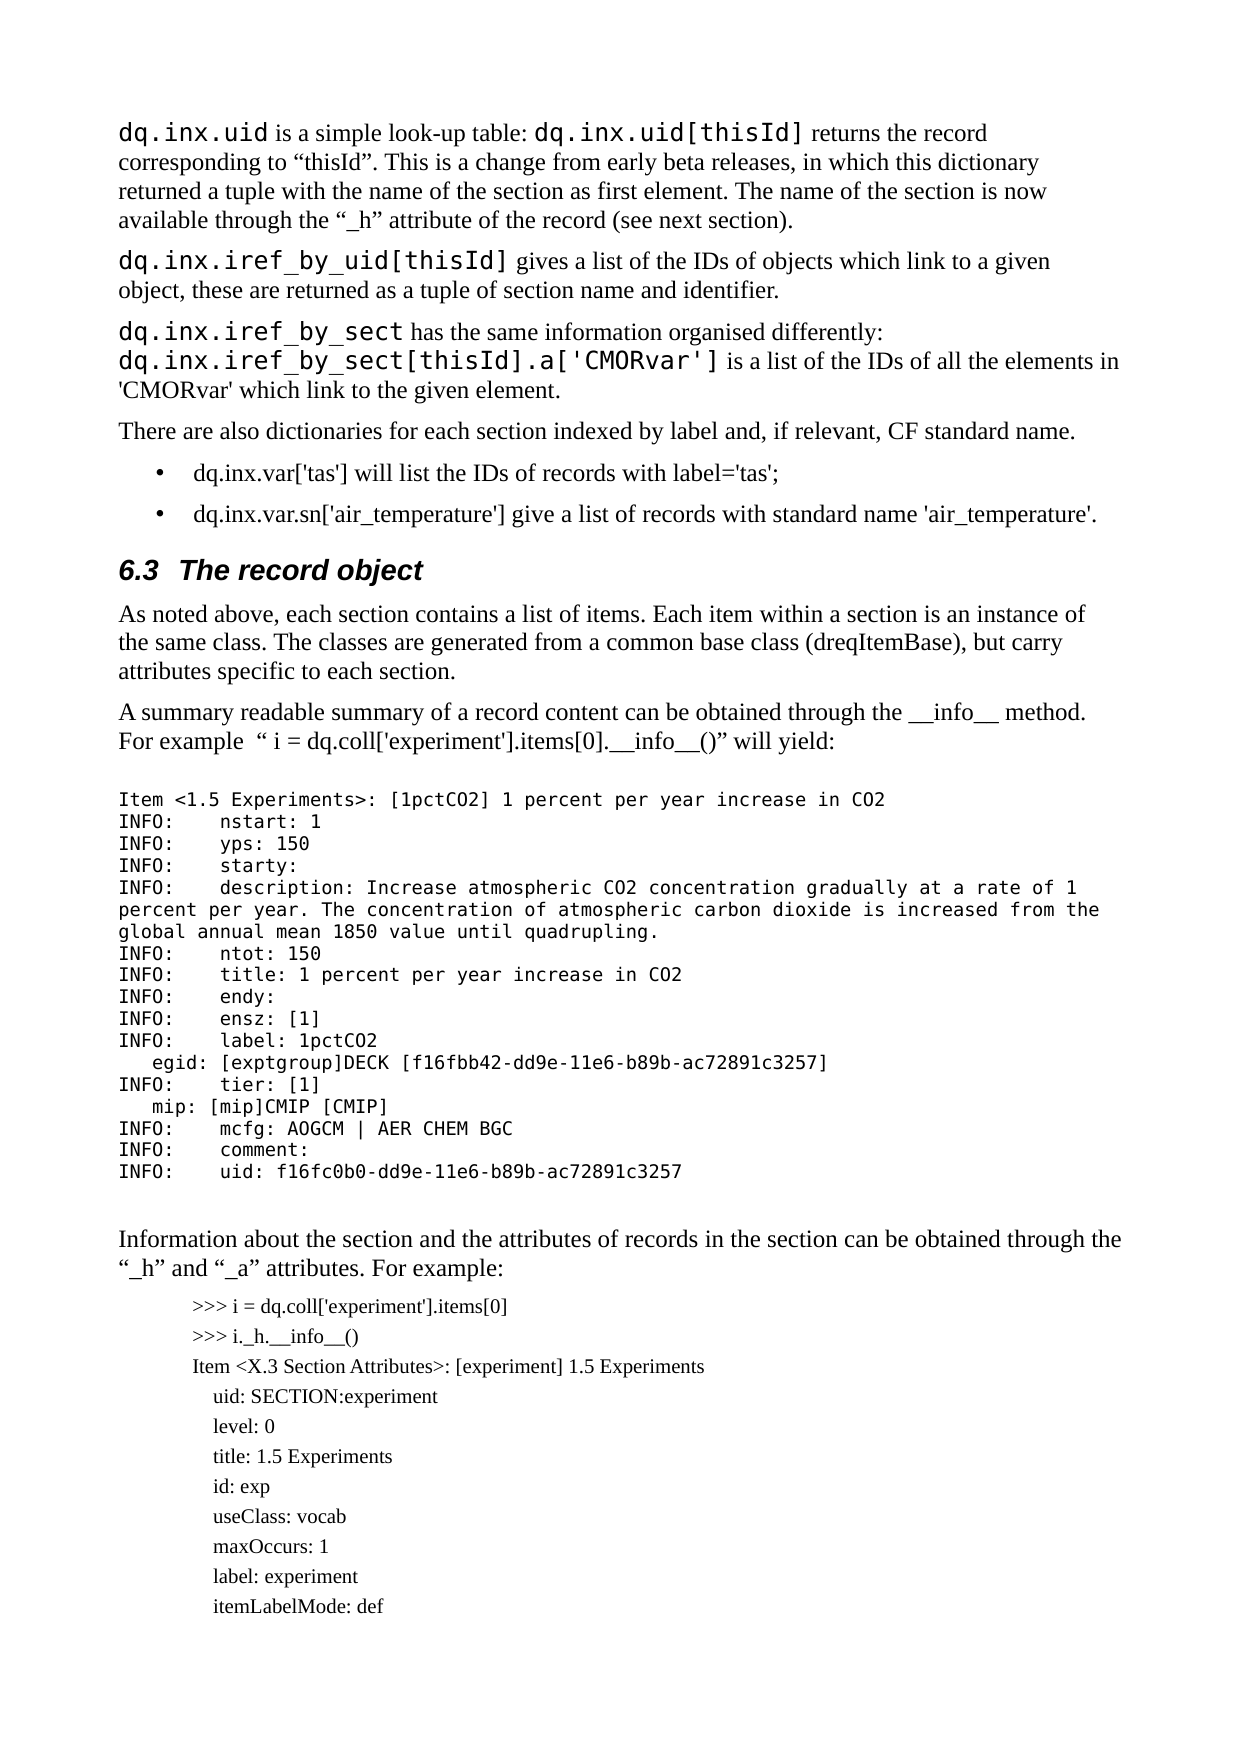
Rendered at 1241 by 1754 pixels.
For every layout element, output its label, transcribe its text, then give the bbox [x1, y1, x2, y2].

text dq.inx.iref_by_uid[thisId] gives a list of the IDs of objects which link to a given object, these are returned as a tuple of section name and identifier. [118, 246, 1122, 304]
text maxOccurs: 1 [192, 1534, 1122, 1558]
text INFO: nstart: 1 [118, 811, 1122, 833]
text dq.inx.iref_by_sect has the same information organised differently: dq.inx.iref_by_sect[thisId].a['CMORvar'] is a list of the IDs of all the elements in 'CMORvar' which link to the given element. [118, 317, 1122, 404]
subtitle The record object [118, 553, 1122, 586]
list dq.inx.var['tas'] will list the IDs of records with label='tas'; [156, 458, 1122, 486]
text INFO: label: 1pctCO2 [118, 1030, 1122, 1052]
text level: 0 [192, 1414, 1122, 1438]
text As noted above, each section contains a list of items. Each item within a section is an instance of the same class. The classes are generated from a common base class (dreqItemBase), but carry attributes specific to each section. [118, 599, 1122, 685]
text INFO: description: Increase atmospheric CO2 concentration gradually at a rate of 1 percent per year. The concentration of atmospheric carbon dioxide is increased from the global annual mean 1850 value until quadrupling. [118, 877, 1122, 942]
text Item <X.3 Section Attributes>: [experiment] 1.5 Experiments [192, 1354, 1122, 1378]
text Item <1.5 Experiments>: [1pctCO2] 1 percent per year increase in CO2 [118, 789, 1122, 811]
text id: exp [192, 1474, 1122, 1498]
text egid: [exptgroup]DECK [f16fbb42-dd9e-11e6-b89b-ac72891c3257] [118, 1052, 1122, 1074]
text >>> i._h.__info__() [192, 1324, 1122, 1348]
text mip: [mip]CMIP [CMIP] [118, 1096, 1122, 1117]
text INFO: uid: f16fc0b0-dd9e-11e6-b89b-ac72891c3257 [118, 1161, 1122, 1183]
text itemLabelMode: def [192, 1594, 1122, 1618]
text useClass: vocab [192, 1504, 1122, 1528]
text >>> i = dq.coll['experiment'].items[0] [192, 1294, 1122, 1318]
text INFO: title: 1 percent per year increase in CO2 [118, 964, 1122, 986]
list dq.inx.var.sn['air_temperature'] give a list of records with standard name 'air_temperature'. [156, 499, 1122, 528]
text INFO: mcfg: AOGCM | AER CHEM BGC [118, 1117, 1122, 1139]
text There are also dictionaries for each section indexed by label and, if relevant, CF standard name. [118, 416, 1122, 445]
text INFO: endy: [118, 986, 1122, 1008]
text title: 1.5 Experiments [192, 1444, 1122, 1468]
text INFO: tier: [1] [118, 1074, 1122, 1096]
text INFO: starty: [118, 855, 1122, 877]
text INFO: ntot: 150 [118, 942, 1122, 964]
text INFO: ensz: [1] [118, 1008, 1122, 1030]
text Information about the section and the attributes of records in the section can be obtained through the “_h” and “_a” attributes. For example: [118, 1224, 1122, 1282]
text dq.inx.uid is a simple look-up table: dq.inx.uid[thisId] returns the record corresponding to “thisId”. This is a change from early beta releases, in which this dictionary returned a tuple with the name of the section as first element. The name of the section is now available through the “_h” attribute of the record (see next section). [118, 118, 1122, 234]
text INFO: comment: [118, 1139, 1122, 1161]
text INFO: yps: 150 [118, 833, 1122, 855]
text label: experiment [192, 1564, 1122, 1588]
text uid: SECTION:experiment [192, 1384, 1122, 1408]
text A summary readable summary of a record content can be obtained through the __info__ method. For example “ i = dq.coll['experiment'].items[0].__info__()” will yield: [118, 697, 1122, 755]
